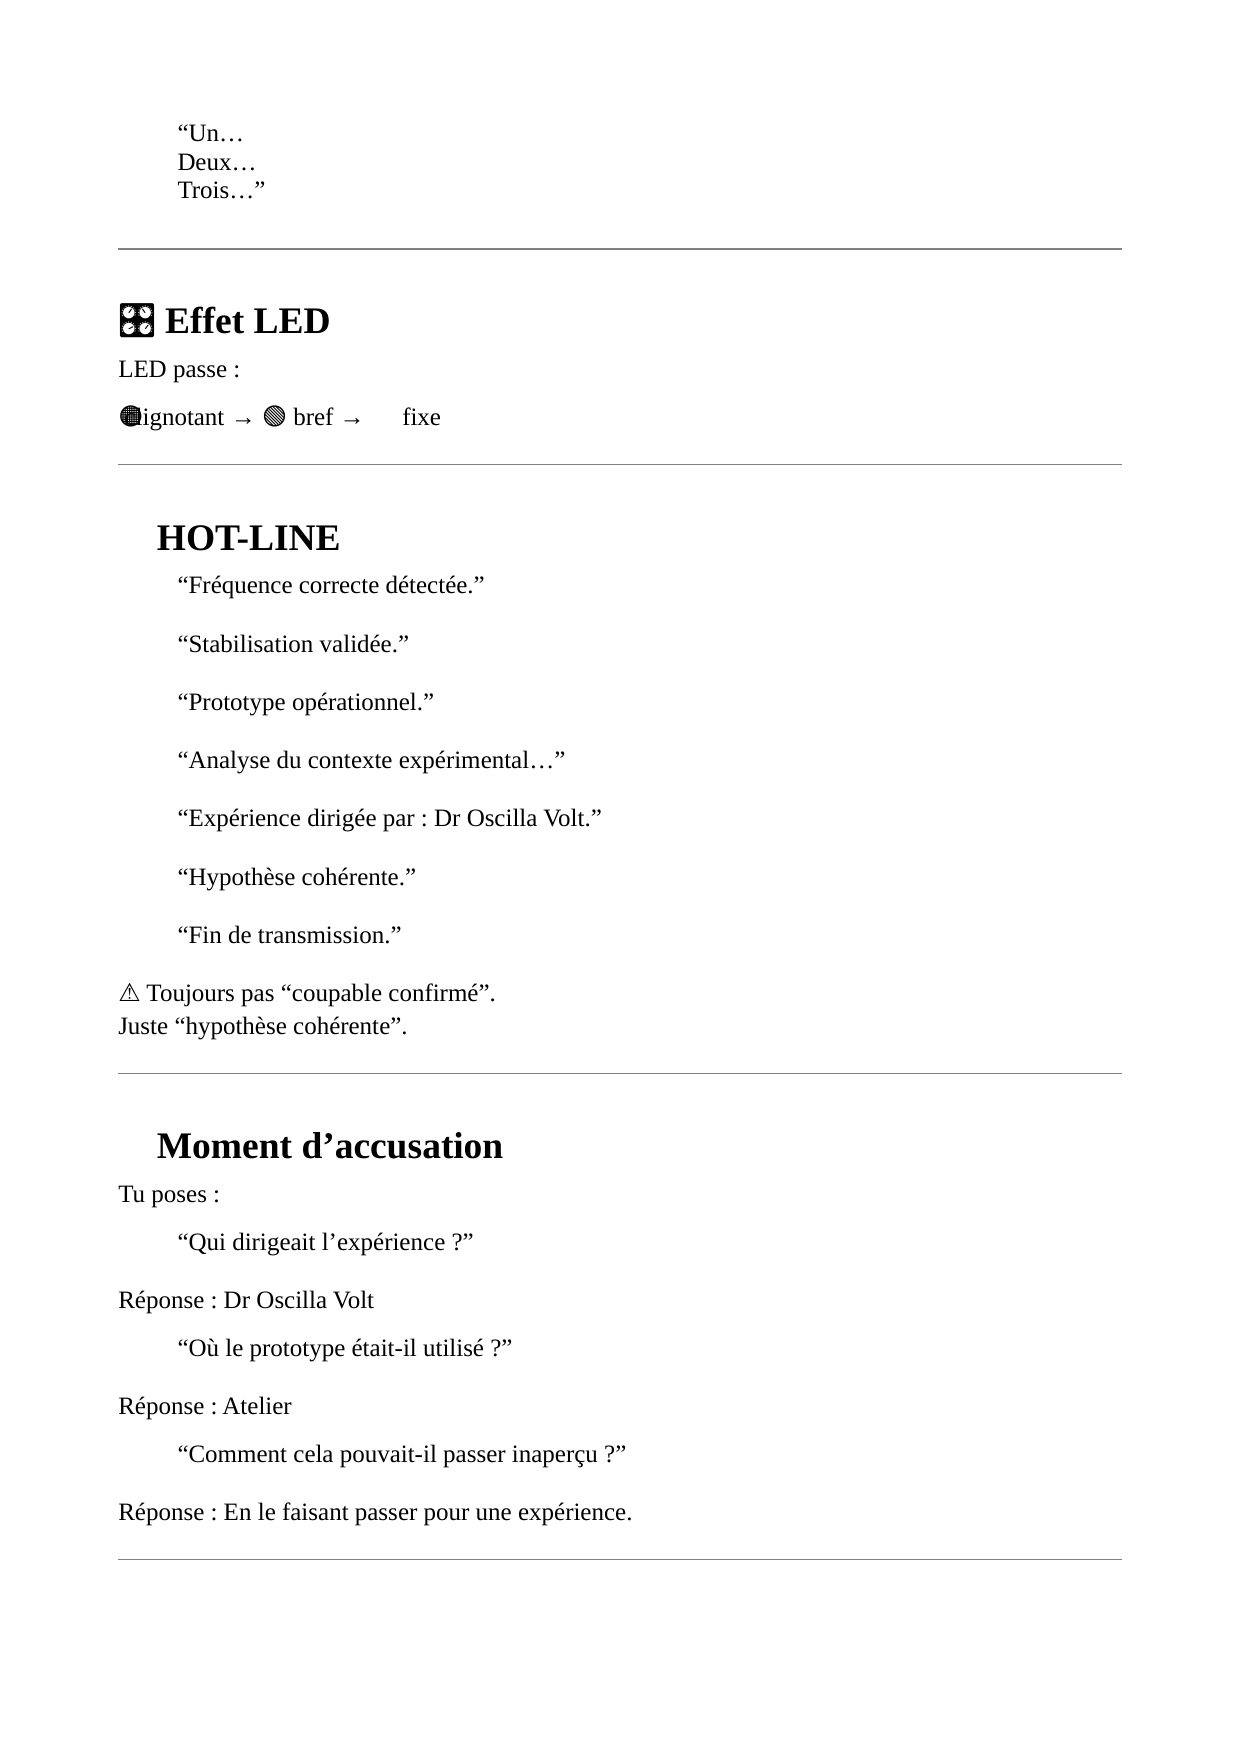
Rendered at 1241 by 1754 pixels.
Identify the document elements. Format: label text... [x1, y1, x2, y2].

text “Prototype opérationnel.” [177, 687, 1063, 716]
text “Hypothèse cohérente.” [177, 862, 1063, 890]
text “Expérience dirigée par : Dr Oscilla Volt.” [177, 803, 1063, 832]
text Tu poses : [118, 1179, 1122, 1208]
text ⚠️ Toujours pas “coupable confirmé”. Juste “hypothèse cohérente”. [118, 978, 1122, 1040]
subtitle 🎛 Effet LED [118, 299, 1122, 342]
text Réponse : Atelier [118, 1391, 1122, 1420]
text “Qui dirigeait l’expérience ?” [177, 1227, 1063, 1256]
text Réponse : Dr Oscilla Volt [118, 1285, 1122, 1314]
text “Fin de transmission.” [177, 920, 1063, 949]
text “Où le prototype était-il utilisé ?” [177, 1333, 1063, 1362]
text “Analyse du contexte expérimental…” [177, 745, 1063, 774]
subtitle 📞 HOT-LINE [118, 515, 1122, 558]
text “Fréquence correcte détectée.” [177, 571, 1063, 599]
text LED passe : [118, 354, 1122, 383]
text “Comment cela pouvait-il passer inaperçu ?” [177, 1439, 1063, 1467]
subtitle 🧠 Moment d’accusation [118, 1124, 1122, 1167]
text 🔴 clignotant → 🟠 bref → 🟢 fixe [118, 402, 1122, 431]
text “Stabilisation validée.” [177, 629, 1063, 657]
text Réponse : En le faisant passer pour une expérience. [118, 1497, 1122, 1526]
text “Un… Deux… Trois…” [177, 118, 1063, 204]
